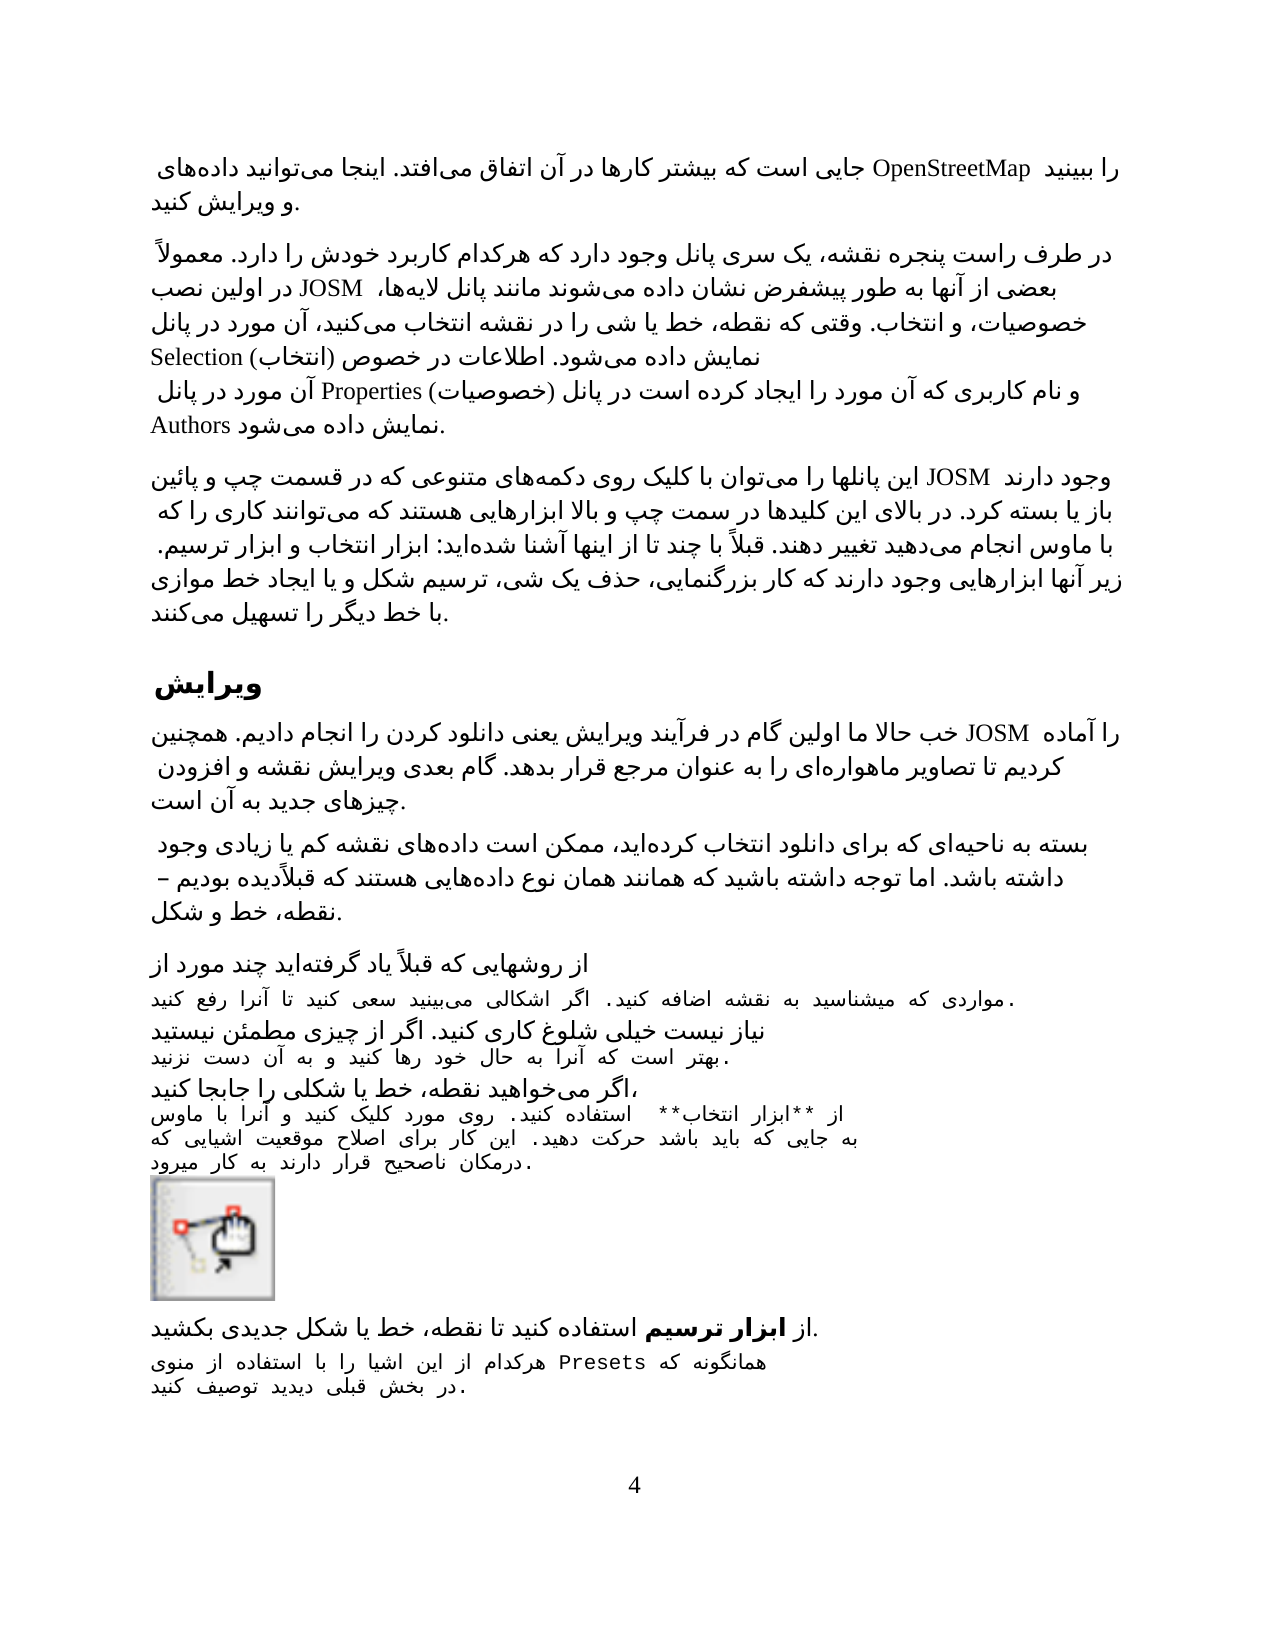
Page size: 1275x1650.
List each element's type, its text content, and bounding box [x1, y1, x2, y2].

text اگر می‌خواهید نقطه‌، خط یا شکلی را جابجا کنید، [150, 1070, 1125, 1104]
text به جایی که باید باشد حرکت دهید. این کار برای اصلاح موقعیت اشیایی که [150, 1128, 1125, 1152]
text پنجره اصلی که از قبل با آن آشنا هستید – پنجره نقشه است و جایی است که بیشتر کارها در آن اتفاق می‌افتد. اینجا می‌توانید داده‌های OpenStreetMap را ببینید و ویرایش کنید. [150, 150, 1125, 218]
text بهتر است که آنرا به حال خود رها کنید و به آن دست نزنید. [150, 1047, 1125, 1070]
text هرکدام از این اشیا را با استفاده از منوی Presets همانگونه که [150, 1352, 1125, 1376]
text از ابزار ترسیم استفاده کنید تا نقطه، خط یا شکل جدیدی بکشید. [150, 1309, 1125, 1343]
text این پانلها را می‌توان با کلیک روی دکمه‌های متنوعی که در قسمت چپ و پائین JOSM وجود دارند باز یا بسته کرد. در بالای این کلیدها در سمت چپ و بالا ابزارهایی هستند که می‌توانند کاری را که با ماوس انجام می‌دهید تغییر دهند. قبلاً با چند تا از اینها آشنا شده‌اید: ابزار انتخاب و ابزار ترسیم. زیر آنها ابزارهایی وجود دارند که کار بزرگنمایی، حذف یک شی، ترسیم شکل و یا ایجاد خط موازی با خط دیگر را تسهیل می‌کنند. [150, 458, 1125, 629]
text بسته به ناحیه‌ای که برای دانلود انتخاب کرده‌اید، ممکن است داده‌های نقشه کم یا زیادی وجود داشته باشد. اما توجه داشته باشید که همانند همان نوع داده‌هایی هستند که قبلاًدیده بودیم – نقطه، خط و شکل. [150, 826, 1125, 928]
subtitle ویرایش [150, 663, 1125, 702]
text در بخش قبلی دیدید توصیف کنید. [150, 1376, 1125, 1400]
text از روشهایی که قبلاً یاد گرفته‌اید چند مورد از [150, 946, 1125, 980]
picture [150, 1175, 275, 1301]
text نیاز نیست خیلی شلوغ کاری کنید. اگر از چیزی مطمئن نیستید [150, 1013, 1125, 1047]
text مواردی که میشناسید به نقشه اضافه کنید. اگر اشکالی می‌بینید سعی کنید تا آنرا رفع کنید. [150, 989, 1125, 1013]
text در طرف راست پنجره نقشه، یک سری پانل وجود دارد که هرکدام کاربرد خودش را دارد. معمولاً در اولین نصب JOSM بعضی از آنها به طور پیشفرض نشان داده می‌شوند مانند پانل لایه‌ها، خصوصیات، و انتخاب. وقتی که نقطه، خط یا شی را در نقشه انتخاب می‌کنید، آن مورد در پانل Selection (انتخاب) نمایش داده می‌شود. اطلاعات در خصوص آن مورد در پانل Properties (خصوصیات) و نام کاربری که آن مورد را ایجاد کرده است در پانل Authors نمایش داده می‌شود. [150, 236, 1125, 440]
text از **ابزار انتخاب** استفاده کنید. روی مورد کلیک کنید و آنرا با ماوس [150, 1104, 1125, 1128]
text خب حالا ما اولین گام در فرآیند ویرایش یعنی دانلود کردن را انجام دادیم. همچنین JOSM را آماده کردیم تا تصاویر ماهواره‌ای را به عنوان مرجع قرار بدهد. گام بعدی ویرایش نقشه و افزودن چیزهای جدید به آن است. [150, 715, 1125, 817]
text درمکان ناصحیح قرار دارند به کار میرود. [150, 1152, 1125, 1175]
